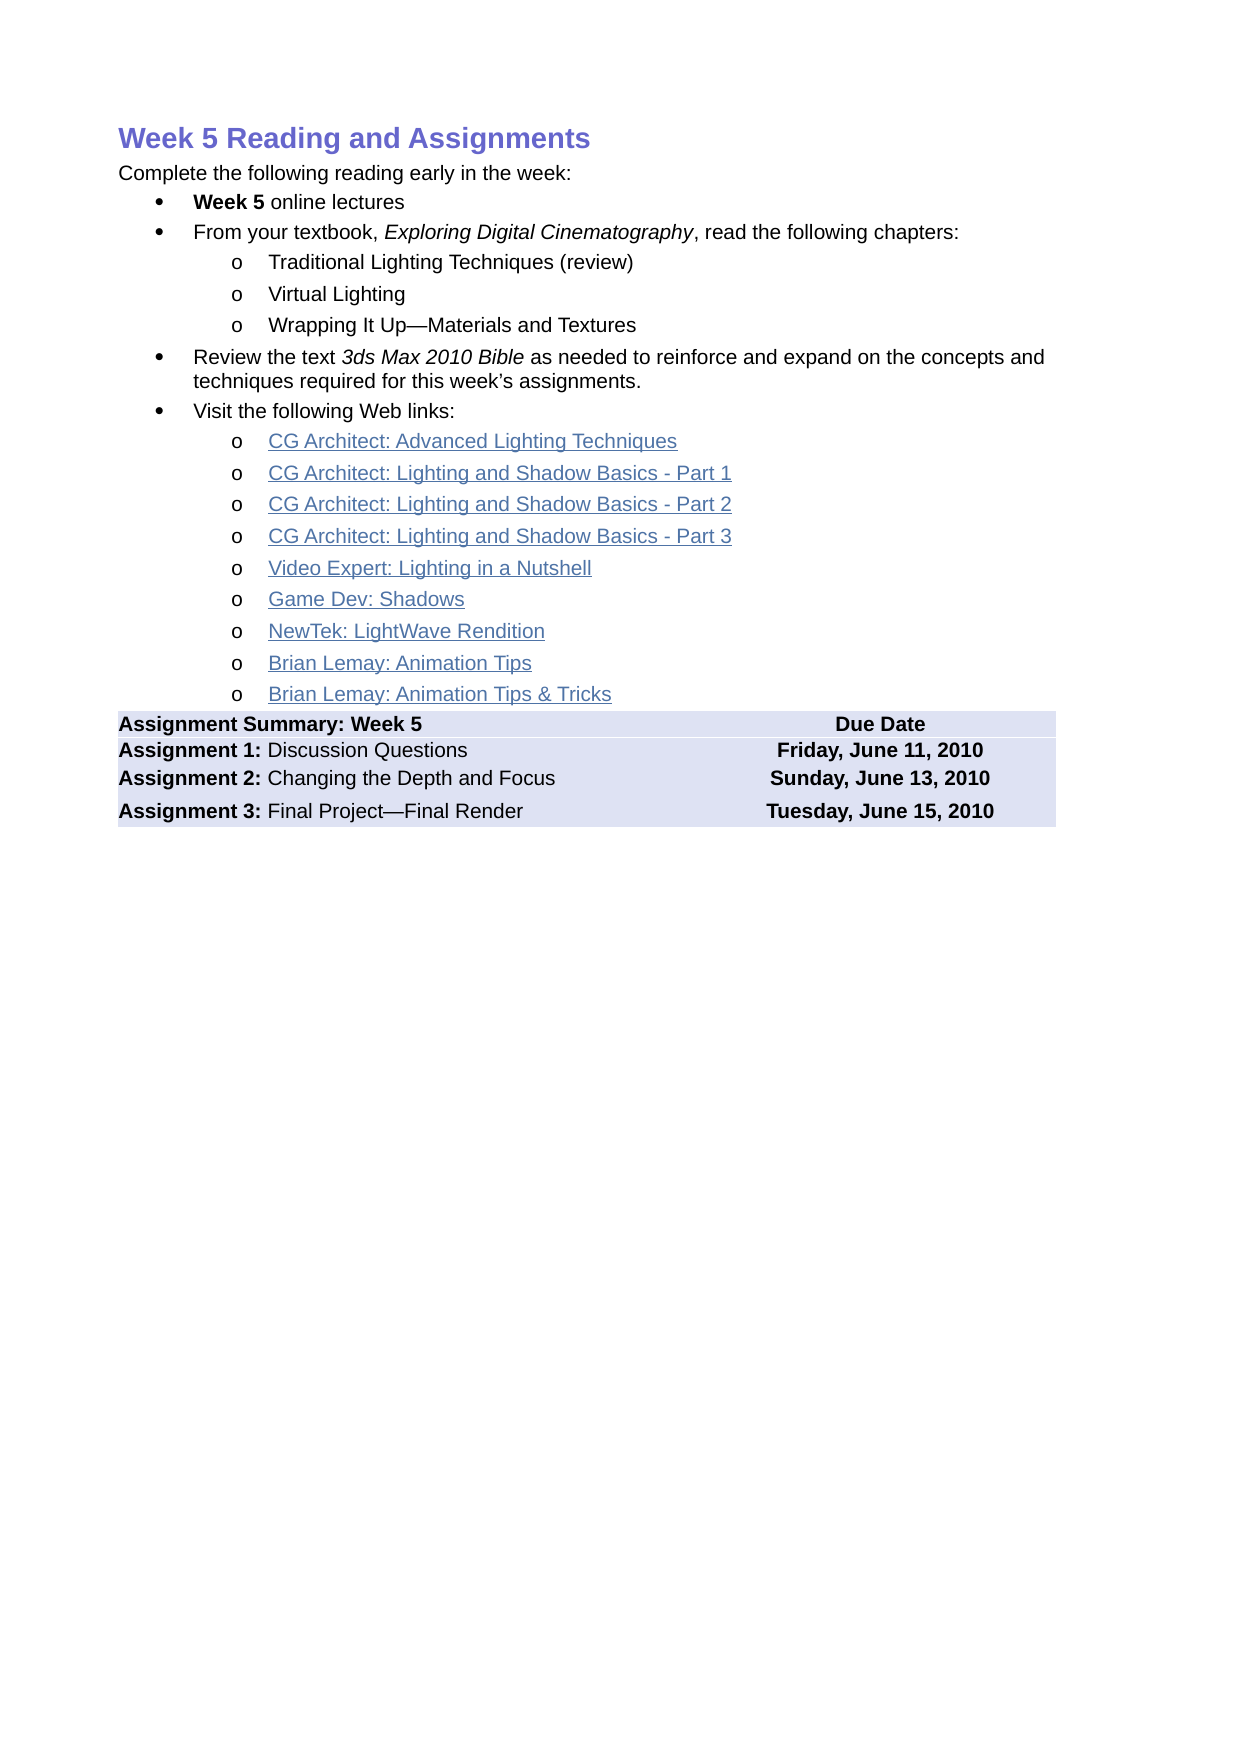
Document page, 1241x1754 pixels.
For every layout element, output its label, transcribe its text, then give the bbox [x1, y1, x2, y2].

list CG Architect: Lighting and Shadow Basics - Part 3 [231, 524, 1122, 549]
table_cell Friday, June 11, 2010 [705, 738, 1056, 761]
list CG Architect: Advanced Lighting Techniques [231, 429, 1122, 454]
table_header Assignment Summary: Week 5 [118, 711, 705, 737]
table_cell Tuesday, June 15, 2010 [705, 794, 1056, 827]
list Game Dev: Shadows [231, 587, 1122, 613]
list Traditional Lighting Techniques (review) [231, 250, 1122, 276]
list Brian Lemay: Animation Tips [231, 650, 1122, 676]
list Wrapping It Up—Materials and Textures [231, 313, 1122, 339]
text Week 5 Reading and Assignments [118, 121, 1122, 154]
list NewTek: LightWave Rendition [231, 619, 1122, 644]
table_cell Assignment 2: Changing the Depth and Focus [118, 761, 705, 794]
text Complete the following reading early in the week: [118, 160, 1122, 184]
list Visit the following Web links: [156, 399, 1122, 423]
list Brian Lemay: Animation Tips & Tricks [231, 682, 1122, 708]
list Week 5 online lectures [156, 190, 1122, 214]
table_cell Assignment 1: Discussion Questions [118, 738, 705, 761]
list From your textbook, Exploring Digital Cinematography, read the following chapters: [156, 220, 1122, 244]
list CG Architect: Lighting and Shadow Basics - Part 1 [231, 460, 1122, 486]
table_cell Sunday, June 13, 2010 [705, 761, 1056, 794]
table_header Due Date [705, 711, 1056, 737]
list Virtual Lighting [231, 282, 1122, 307]
list Review the text 3ds Max 2010 Bible as needed to reinforce and expand on the concepts and techniques required for this week’s assignments. [156, 345, 1122, 393]
list Video Expert: Lighting in a Nutshell [231, 555, 1122, 581]
table_cell Assignment 3: Final Project—Final Render [118, 794, 705, 827]
list CG Architect: Lighting and Shadow Basics - Part 2 [231, 492, 1122, 518]
